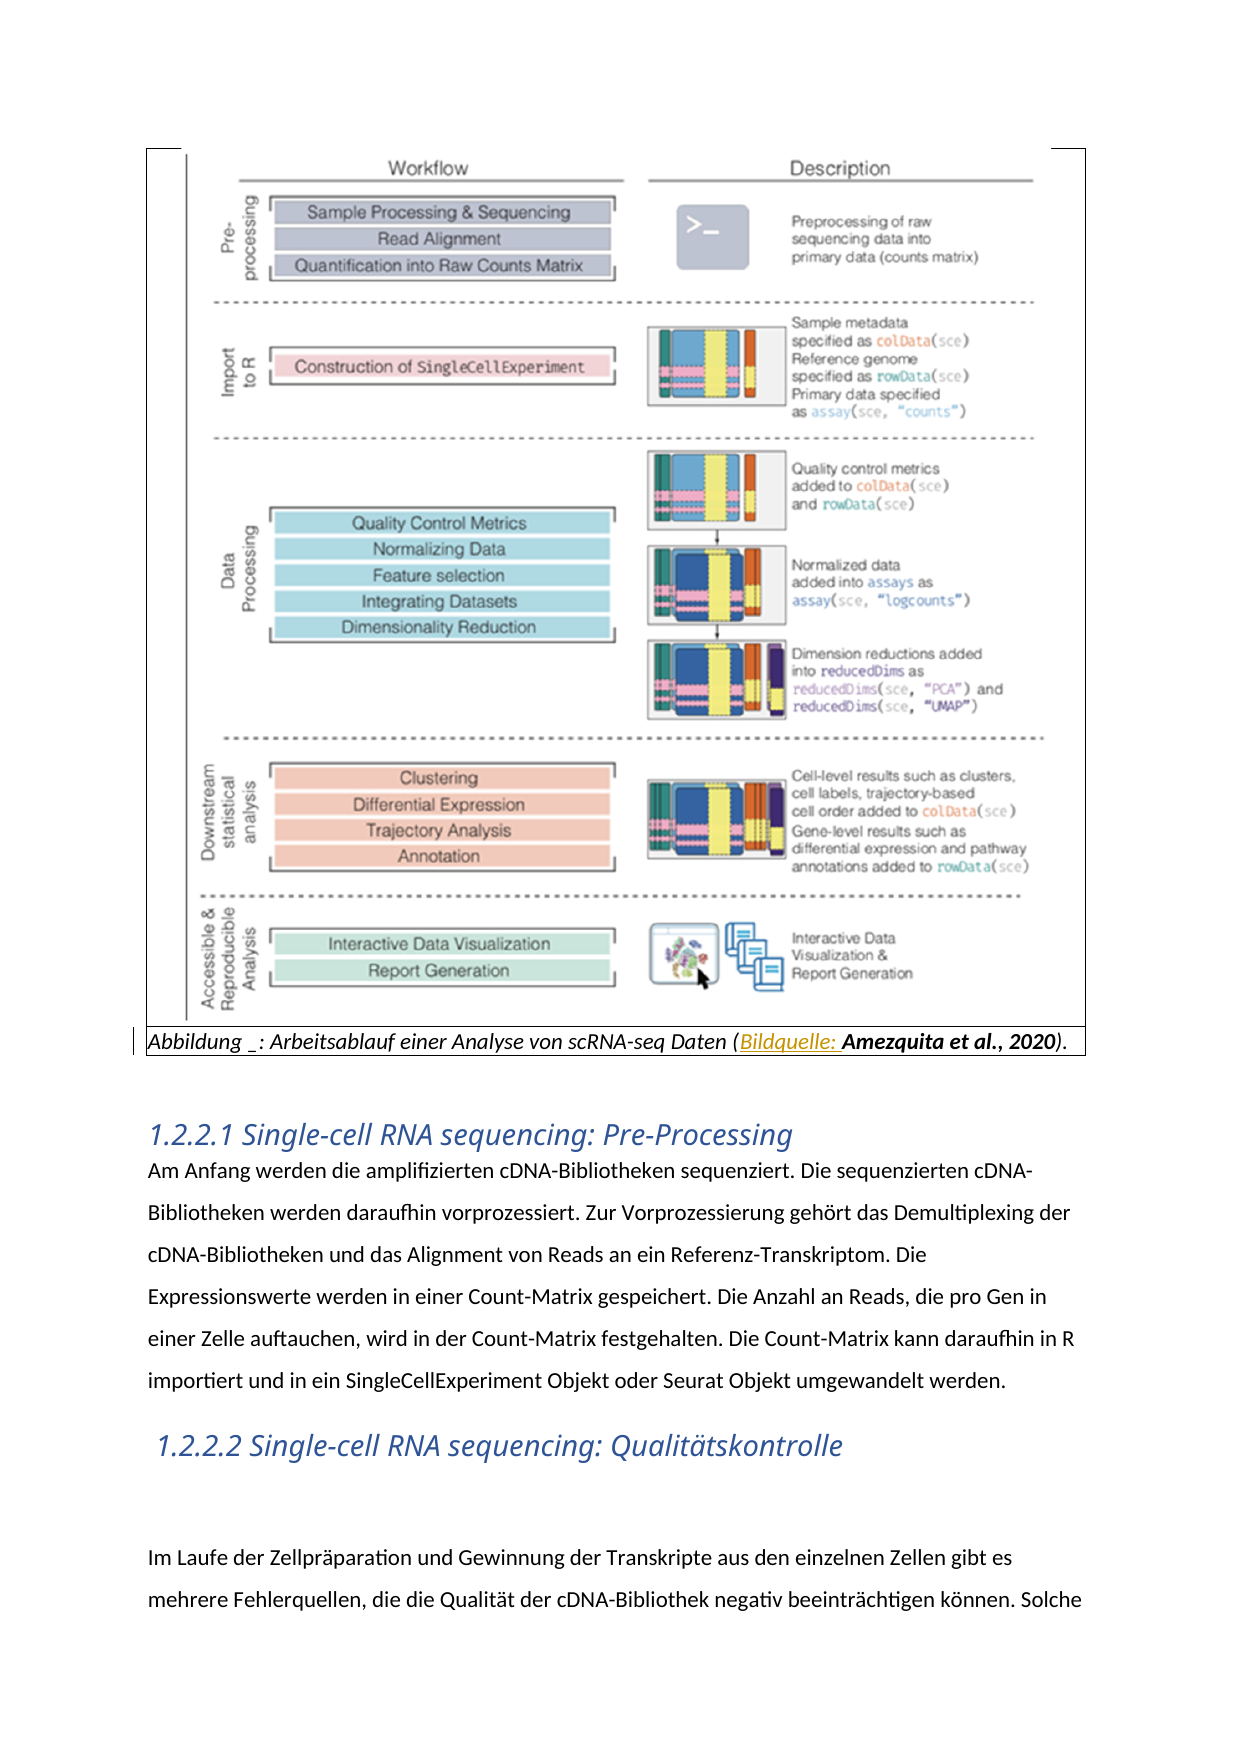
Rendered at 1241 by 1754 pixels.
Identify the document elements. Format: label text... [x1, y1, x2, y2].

text Am Anfang werden die amplifizierten cDNA-Bibliotheken sequenziert. Die sequenzierten cDNA-Bibliotheken werden daraufhin vorprozessiert. Zur Vorprozessierung gehört das Demultiplexing der cDNA-Bibliotheken und das Alignment von Reads an ein Referenz-Transkriptom. Die Expressionswerte werden in einer Count-Matrix gespeichert. Die Anzahl an Reads, die pro Gen in einer Zelle auftauchen, wird in der Count-Matrix festgehalten. Die Count-Matrix kann daraufhin in R importiert und in ein SingleCellExperiment Objekt oder Seurat Objekt umgewandelt werden. [148, 1157, 1093, 1394]
subtitle 1.2.2.2 Single-cell RNA sequencing: Qualitätskontrolle [148, 1425, 1093, 1465]
text Im Laufe der Zellpräparation und Gewinnung der Transkripte aus den einzelnen Zellen gibt es mehrere Fehlerquellen, die die Qualität der cDNA-Bibliothek negativ beeinträchtigen können. Solche [148, 1543, 1093, 1613]
table_cell Abbildung _: Arbeitsablauf einer Analyse von scRNA-seq Daten (Bildquelle: Amezquita et al., 2020). [147, 1027, 1085, 1055]
table_header [1052, 149, 1085, 1026]
table_header [147, 149, 181, 1026]
subtitle 1.2.2.1 Single-cell RNA sequencing: Pre-Processing [148, 1114, 1093, 1154]
picture [181, 148, 1052, 1026]
